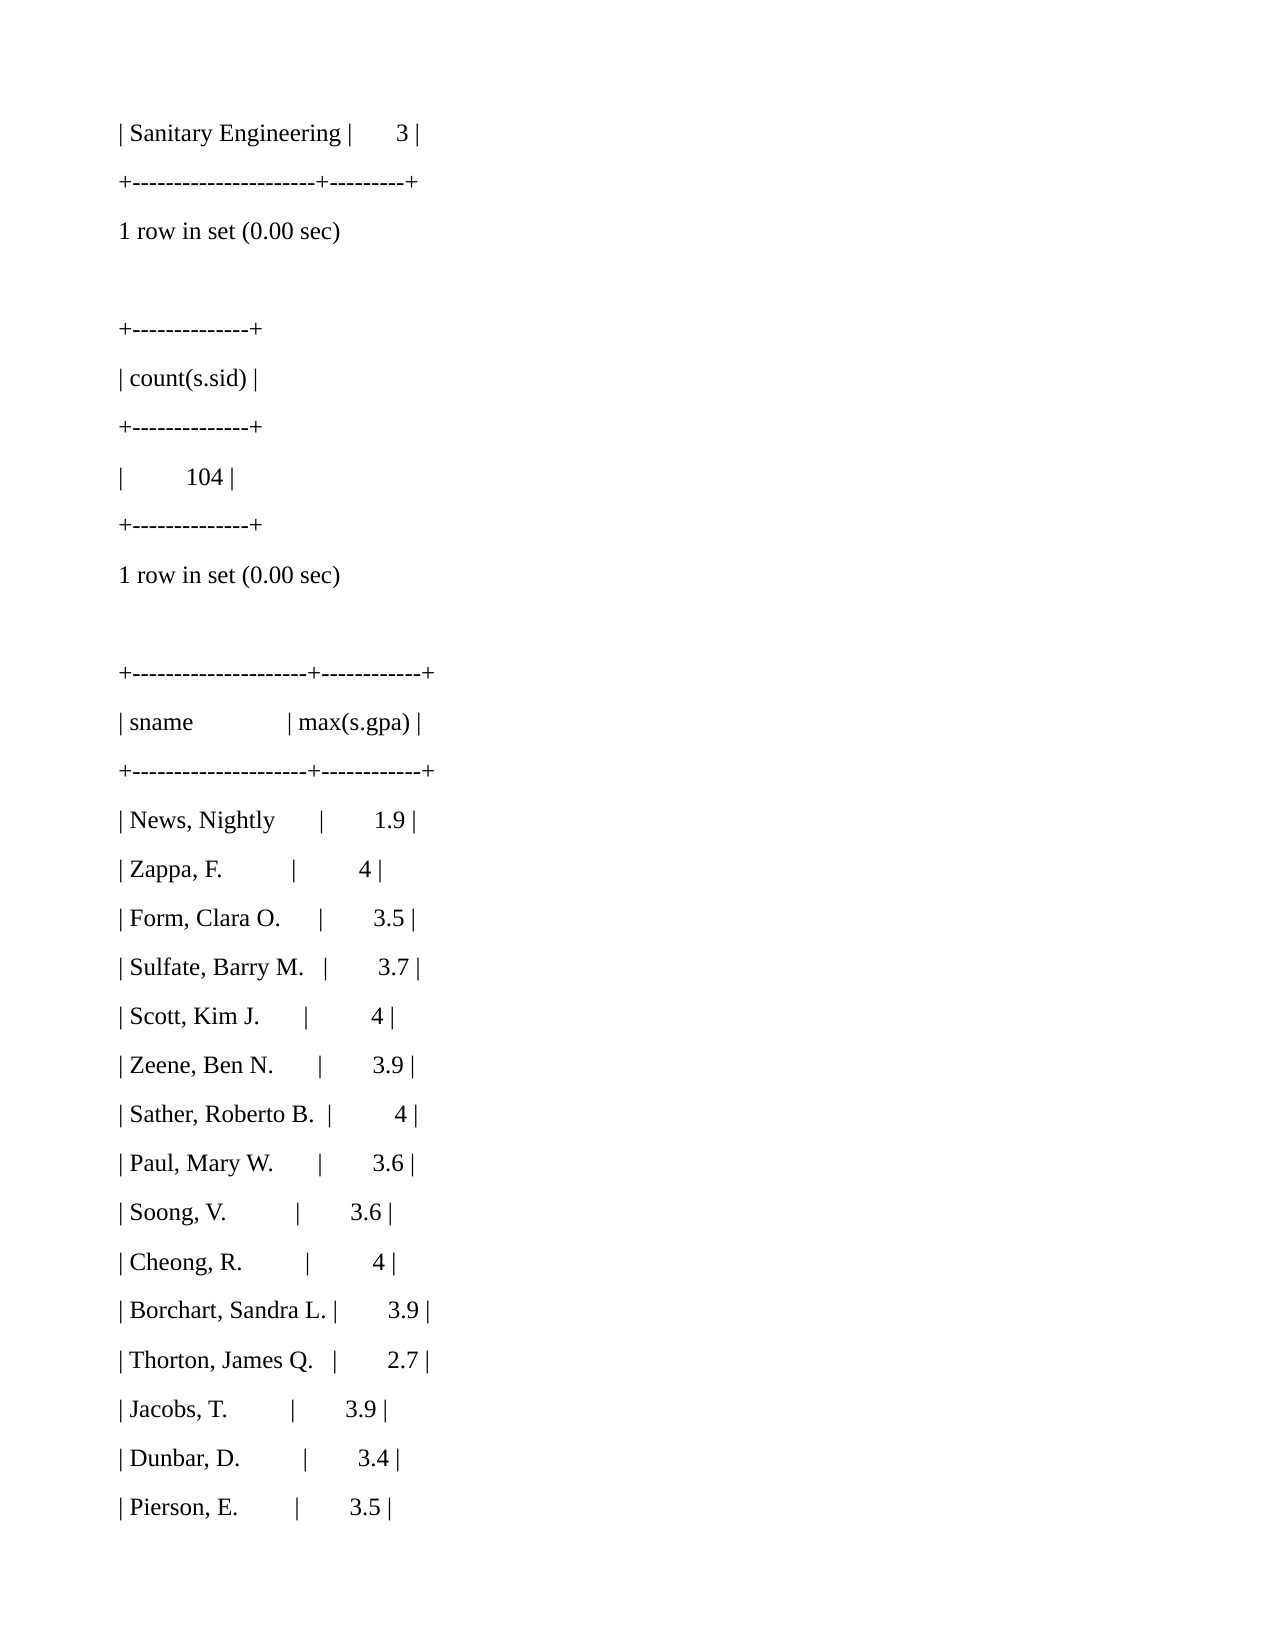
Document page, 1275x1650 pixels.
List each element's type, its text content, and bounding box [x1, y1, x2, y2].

text | Sulfate, Barry M. | 3.7 | [118, 952, 1157, 981]
text | Pierson, E. | 3.5 | [118, 1492, 1157, 1521]
text | sname | max(s.gpa) | [118, 707, 1157, 736]
text | Jacobs, T. | 3.9 | [118, 1394, 1157, 1422]
text 1 row in set (0.00 sec) [118, 216, 1157, 245]
text | Zeene, Ben N. | 3.9 | [118, 1050, 1157, 1079]
text +----------------------+---------+ [118, 167, 1157, 196]
text +--------------+ [118, 412, 1157, 441]
text +--------------+ [118, 314, 1157, 343]
text +---------------------+------------+ [118, 756, 1157, 785]
text | 104 | [118, 462, 1157, 490]
text | Dunbar, D. | 3.4 | [118, 1443, 1157, 1472]
text | Form, Clara O. | 3.5 | [118, 903, 1157, 932]
text | Sanitary Engineering | 3 | [118, 118, 1157, 147]
text | Zappa, F. | 4 | [118, 854, 1157, 883]
text 1 row in set (0.00 sec) [118, 560, 1157, 588]
text | Scott, Kim J. | 4 | [118, 1001, 1157, 1030]
text | Soong, V. | 3.6 | [118, 1197, 1157, 1226]
text | Thorton, James Q. | 2.7 | [118, 1345, 1157, 1373]
text | Borchart, Sandra L. | 3.9 | [118, 1296, 1157, 1324]
text | News, Nightly | 1.9 | [118, 805, 1157, 834]
text +--------------+ [118, 511, 1157, 539]
text | Sather, Roberto B. | 4 | [118, 1099, 1157, 1128]
text | Cheong, R. | 4 | [118, 1247, 1157, 1275]
text | Paul, Mary W. | 3.6 | [118, 1148, 1157, 1177]
text +---------------------+------------+ [118, 658, 1157, 687]
text | count(s.sid) | [118, 363, 1157, 392]
